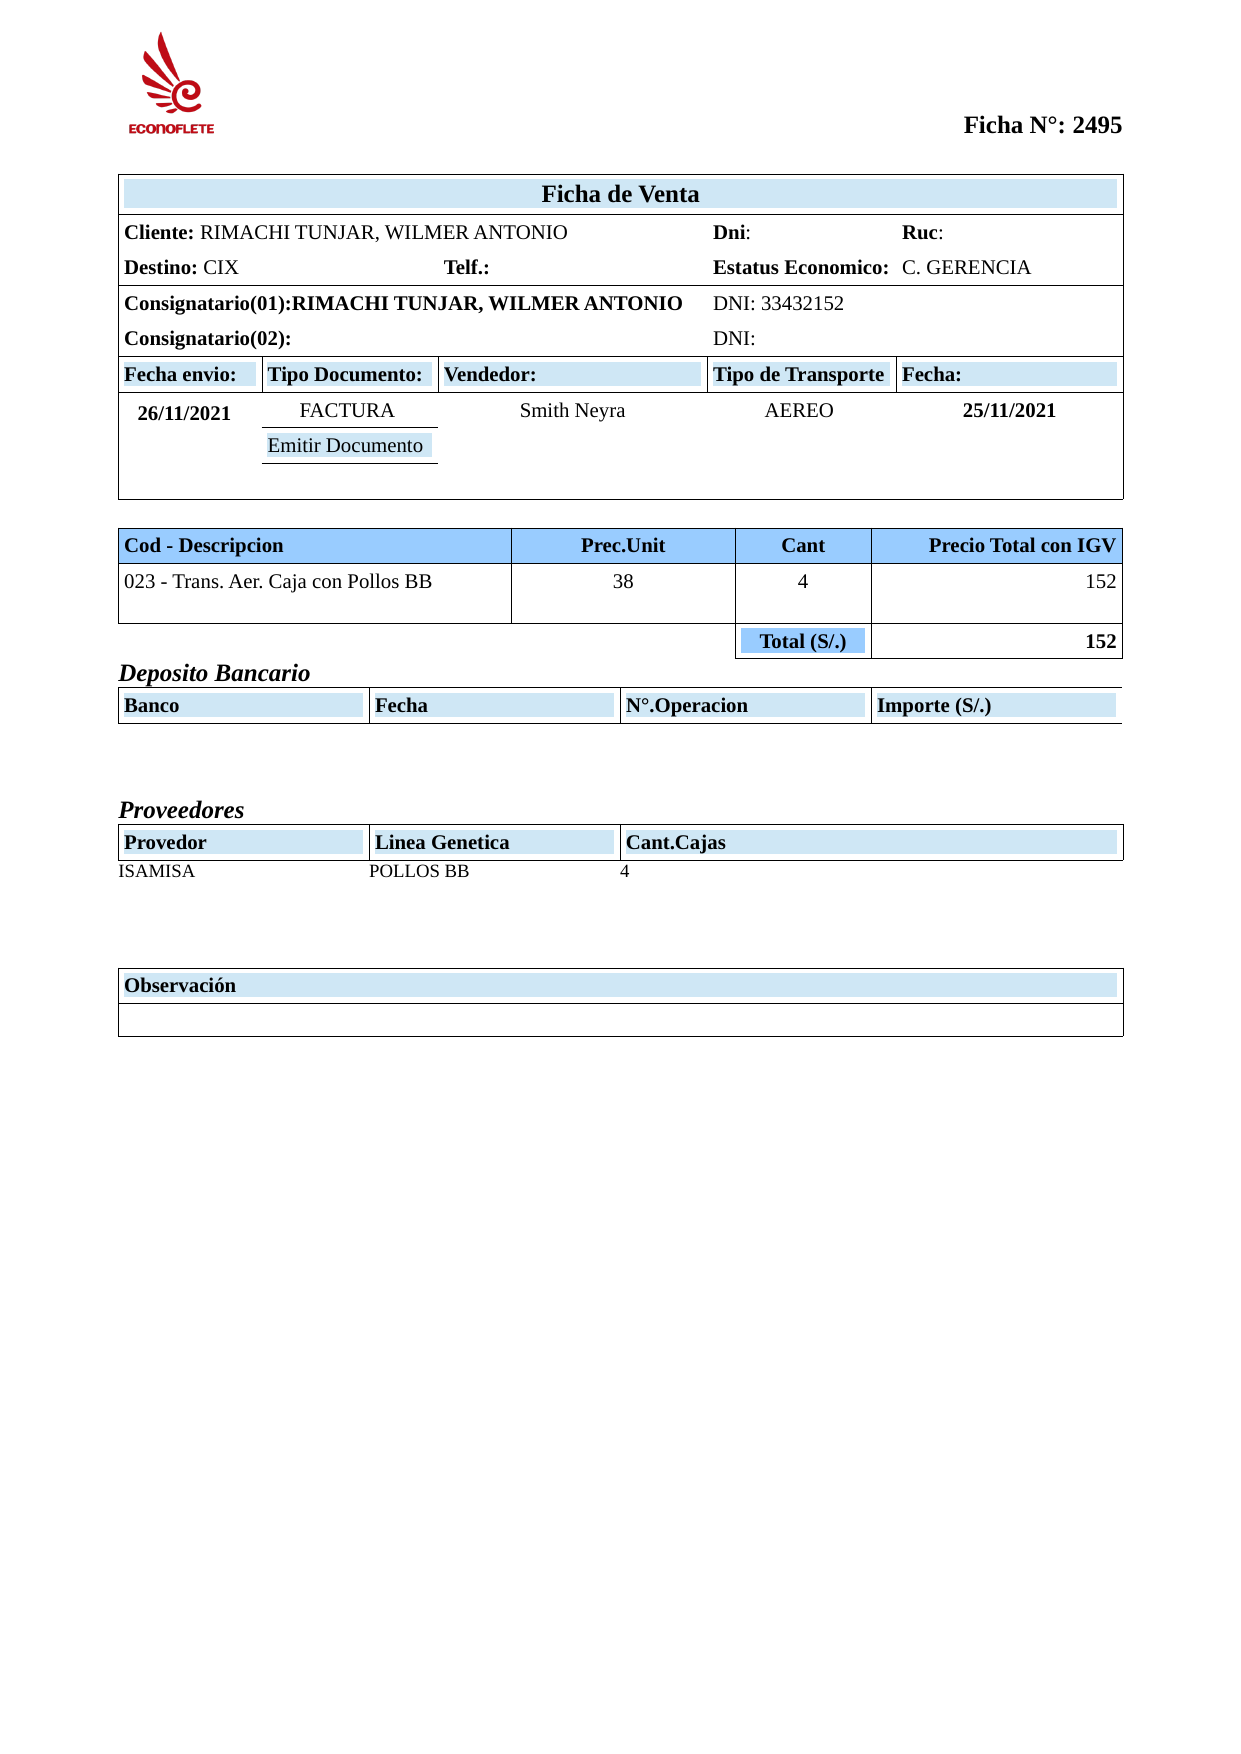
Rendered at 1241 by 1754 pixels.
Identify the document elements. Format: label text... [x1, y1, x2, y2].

table_header Cant [736, 529, 871, 563]
table_cell Fecha: [897, 357, 1123, 392]
table_cell Consignatario(01):RIMACHI TUNJAR, WILMER ANTONIO [119, 286, 707, 321]
table_header Ficha de Venta [119, 175, 1123, 214]
table_cell 25/11/2021 [896, 393, 1123, 498]
table_cell [369, 747, 620, 771]
table_cell [620, 771, 871, 795]
table_cell [369, 724, 620, 747]
table_header Observación [119, 969, 1123, 1003]
table_cell POLLOS BB [369, 861, 620, 881]
table_cell 4 [736, 564, 871, 623]
table_header Prec.Unit [512, 529, 735, 563]
table_cell [262, 464, 438, 498]
table_cell [118, 903, 369, 924]
table_cell [620, 903, 1123, 924]
table_cell Tipo de Transporte [708, 357, 896, 392]
table_cell Consignatario(02): [119, 321, 707, 356]
table_cell [118, 624, 511, 658]
table_cell [118, 924, 369, 946]
table_cell 38 [512, 564, 735, 623]
picture [118, 31, 225, 134]
table_cell [118, 946, 369, 967]
table_cell [369, 881, 620, 903]
table_cell [620, 946, 1123, 967]
table_cell DNI: [707, 321, 1123, 356]
table_cell [369, 924, 620, 946]
table_cell [620, 724, 871, 747]
table_header Fecha [370, 688, 620, 723]
table_cell C. GERENCIA [896, 249, 1123, 285]
table_header Precio Total con IGV [872, 529, 1122, 563]
table_cell Destino: CIX [119, 249, 438, 285]
table_cell [369, 903, 620, 924]
table_cell [871, 747, 1122, 771]
text Proveedores [118, 795, 1122, 824]
table_cell AEREO [707, 393, 896, 498]
table_header Importe (S/.) [872, 688, 1122, 723]
text Deposito Bancario [118, 658, 1122, 687]
table_cell Dni: [707, 215, 896, 249]
table_cell 4 [620, 861, 1123, 881]
table_cell Vendedor: [439, 357, 707, 392]
table_cell Total (S/.) [736, 624, 871, 658]
table_cell DNI: 33432152 [707, 286, 1123, 321]
table_cell Emitir Documento [262, 428, 438, 463]
table_cell [620, 924, 1123, 946]
table_cell Telf.: [438, 249, 707, 285]
table_cell [871, 771, 1122, 795]
table_cell [118, 881, 369, 903]
table_cell Smith Neyra [438, 393, 707, 498]
table_cell Fecha envio: [119, 357, 262, 392]
table_cell FACTURA [262, 393, 438, 427]
table_cell ISAMISA [118, 861, 369, 881]
table_cell [620, 747, 871, 771]
table_header N°.Operacion [621, 688, 871, 723]
table_cell [119, 1004, 1123, 1036]
table_cell 26/11/2021 [119, 393, 262, 498]
table_header Cant.Cajas [621, 825, 1123, 859]
table_cell 152 [872, 624, 1122, 658]
table_header Banco [119, 688, 369, 723]
table_cell [511, 624, 735, 658]
table_cell [369, 946, 620, 967]
table_cell Estatus Economico: [707, 249, 896, 285]
table_cell [118, 747, 369, 771]
table_header Provedor [119, 825, 369, 859]
table_header Cod - Descripcion [119, 529, 511, 563]
table_cell Tipo Documento: [263, 357, 438, 392]
table_cell [620, 881, 1123, 903]
table_cell [369, 771, 620, 795]
table_cell [118, 771, 369, 795]
table_cell [118, 724, 369, 747]
table_cell 023 - Trans. Aer. Caja con Pollos BB [119, 564, 511, 623]
table_cell 152 [872, 564, 1122, 623]
table_cell Ruc: [896, 215, 1123, 249]
table_header Linea Genetica [370, 825, 620, 859]
table_cell Cliente: RIMACHI TUNJAR, WILMER ANTONIO [119, 215, 707, 249]
table_cell [871, 724, 1122, 747]
